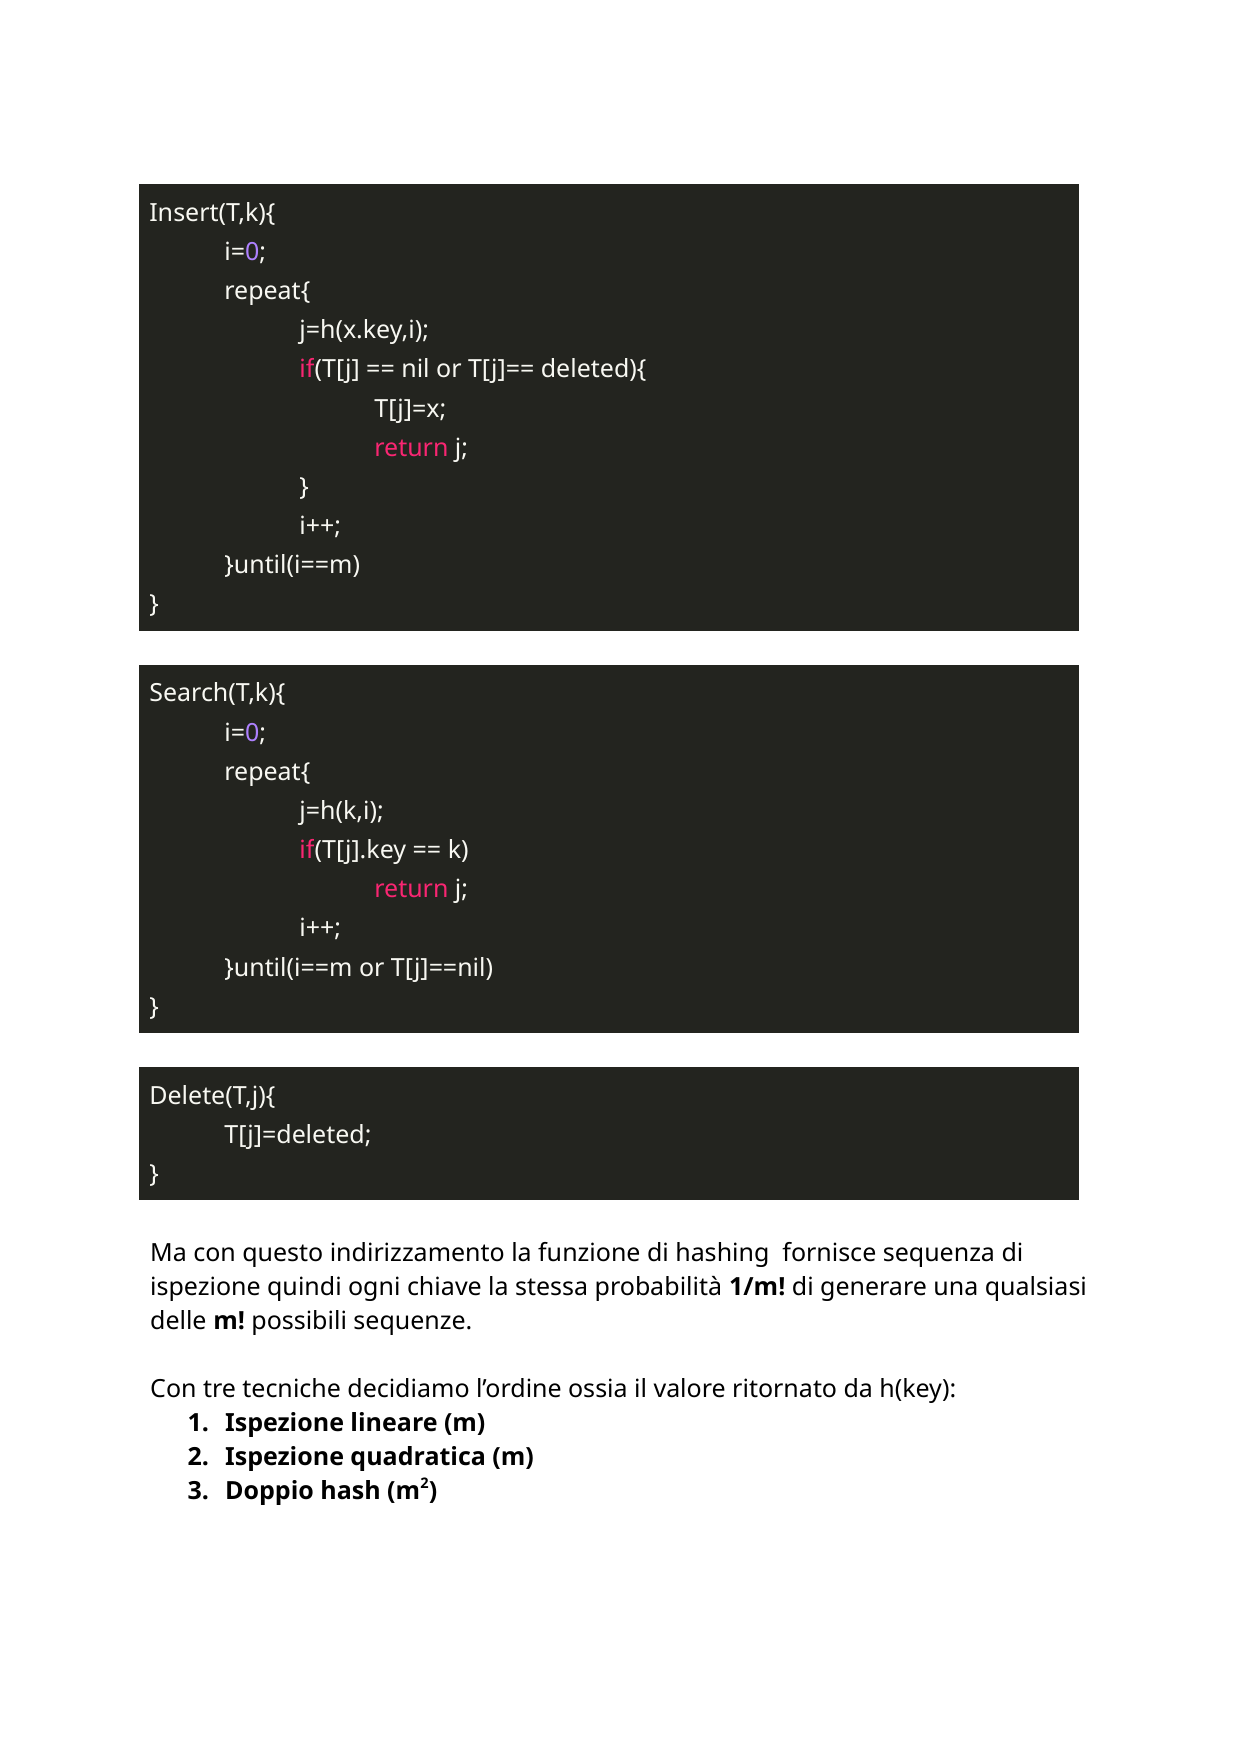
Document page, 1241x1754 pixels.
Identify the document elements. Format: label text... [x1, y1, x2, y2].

list Ispezione lineare (m) [187, 1404, 1090, 1439]
table_header Delete(T,j){ T[j]=deleted; } [139, 1067, 1079, 1200]
table_header Insert(T,k){ i=0; repeat{ j=h(x.key,i); if(T[j] == nil or T[j]== deleted){ T[j]=x; return j; } i++; }until(i==m) } [139, 184, 1079, 631]
text Ma con questo indirizzamento la funzione di hashing fornisce sequenza di ispezione quindi ogni chiave la stessa probabilità 1/m! di generare una qualsiasi delle m! possibili sequenze. [150, 1234, 1090, 1336]
table_header Search(T,k){ i=0; repeat{ j=h(k,i); if(T[j].key == k) return j; i++; }until(i==m or T[j]==nil) } [139, 665, 1079, 1033]
list Doppio hash (m2) [187, 1473, 1090, 1507]
list Ispezione quadratica (m) [187, 1439, 1090, 1473]
text Con tre tecniche decidiamo l’ordine ossia il valore ritornato da h(key): [150, 1371, 1090, 1404]
